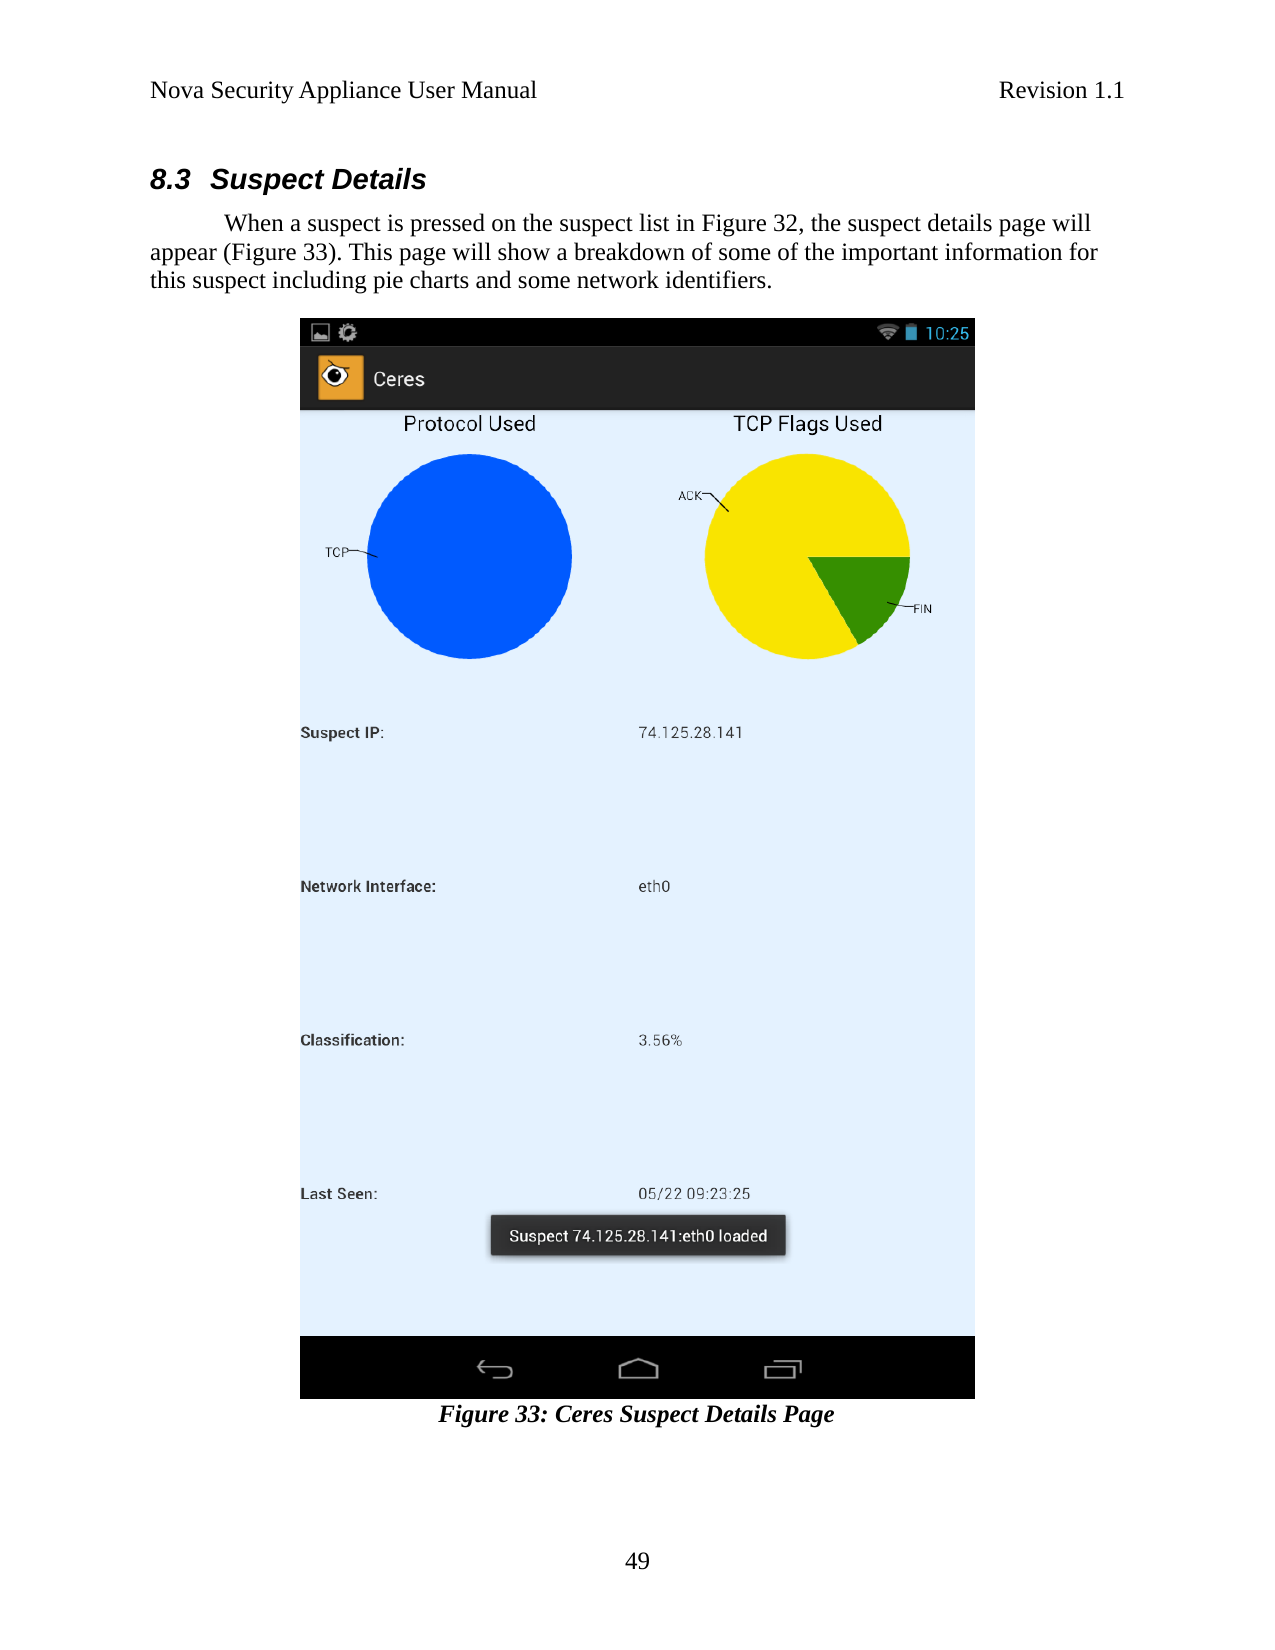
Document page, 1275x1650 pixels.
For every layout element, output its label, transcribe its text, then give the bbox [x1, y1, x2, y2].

text When a suspect is pressed on the suspect list in Figure 32, the suspect details page will appear (Figure 33). This page will show a breakdown of some of the important information for this suspect including pie charts and some network identifiers. [150, 208, 1125, 294]
subtitle Suspect Details [150, 162, 1125, 196]
picture [300, 318, 975, 1399]
text Figure 33: Ceres Suspect Details Page [300, 1399, 975, 1427]
